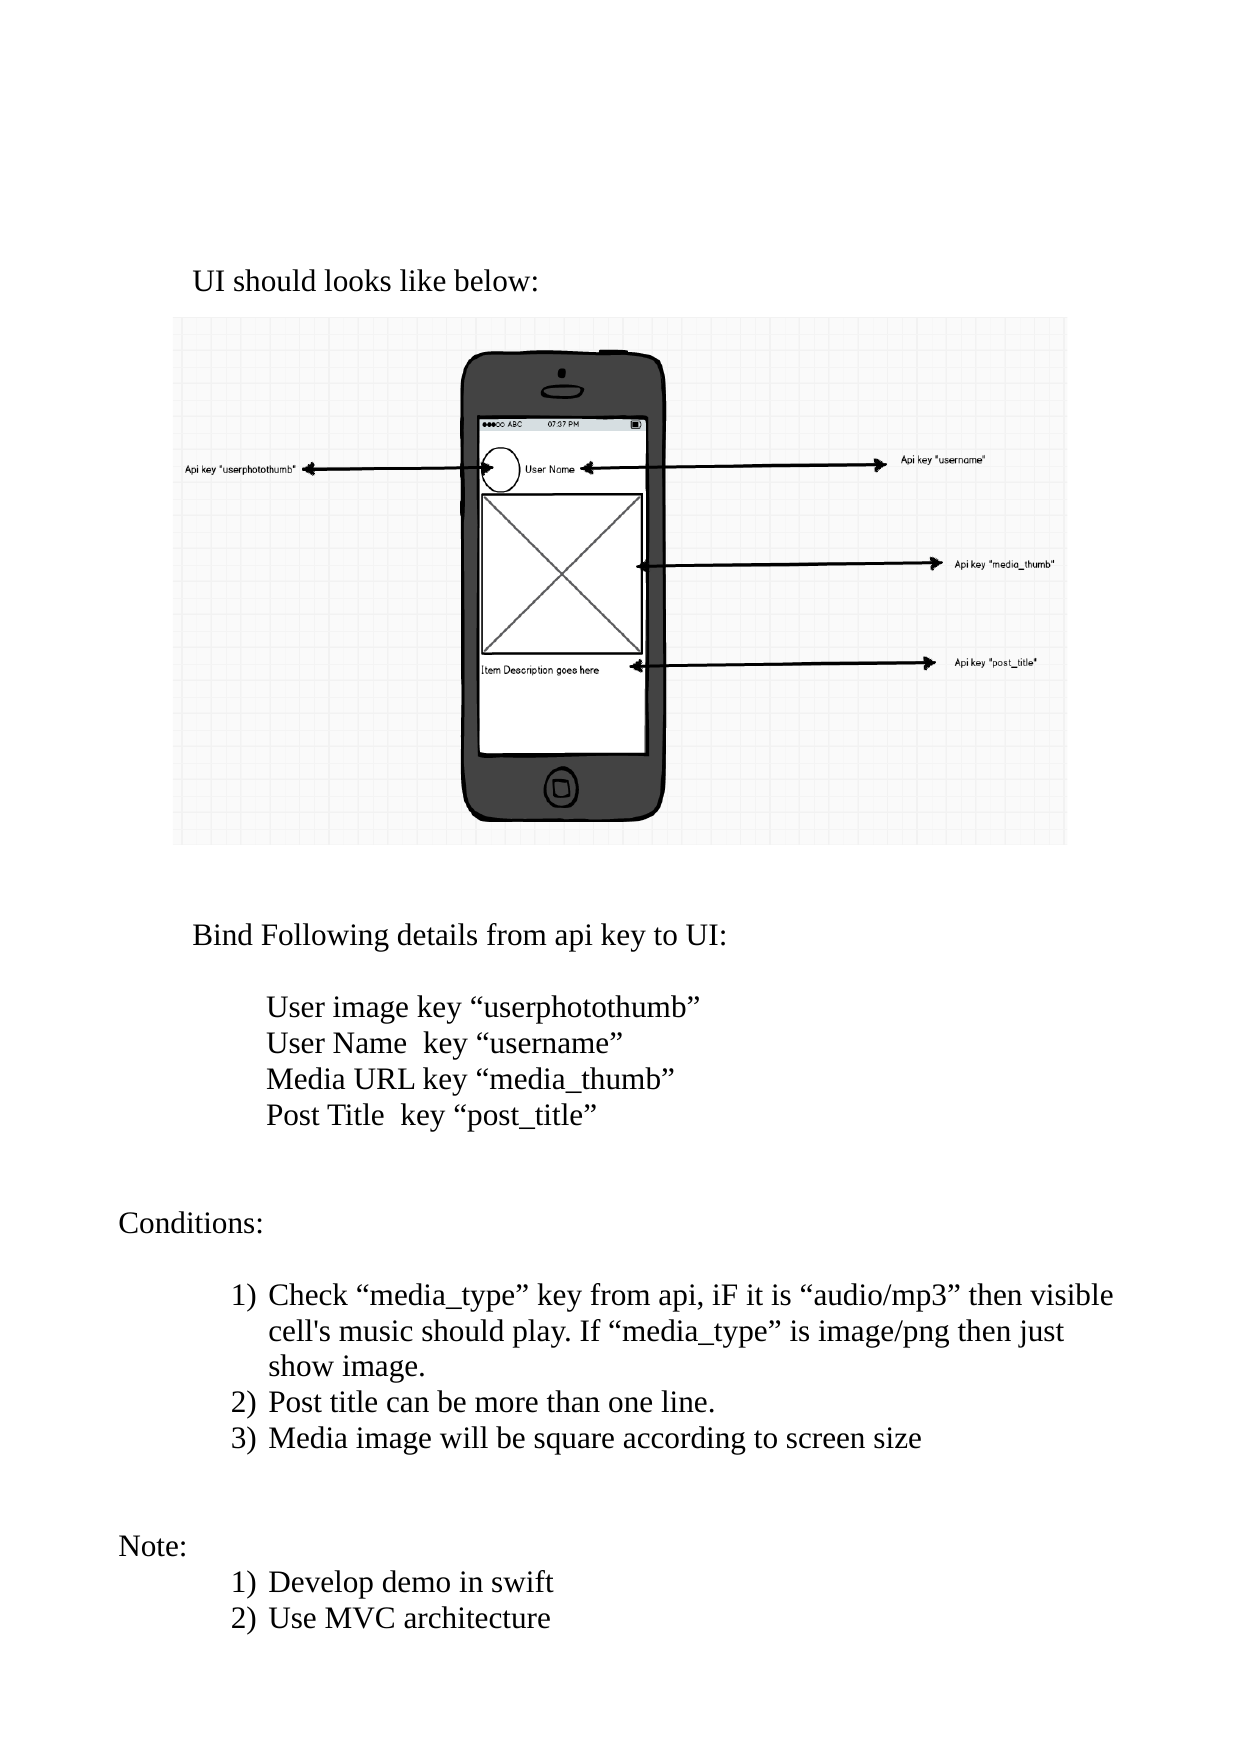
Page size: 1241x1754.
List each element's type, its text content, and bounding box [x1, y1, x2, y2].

text User image key “userphotothumb” [118, 988, 1122, 1024]
text Note: [118, 1527, 1122, 1563]
text UI should looks like below: [118, 262, 1122, 298]
list Use MVC architecture [231, 1599, 1122, 1635]
list Check “media_type” key from api, iF it is “audio/mp3” then visible cell's music should play. If “media_type” is image/png then just show image. [231, 1276, 1122, 1384]
text User Name key “username” [118, 1024, 1122, 1060]
text Media URL key “media_thumb” [118, 1060, 1122, 1096]
picture [172, 317, 1068, 845]
text Post Title key “post_title” [118, 1096, 1122, 1132]
list Media image will be square according to screen size [231, 1419, 1122, 1456]
text Conditions: [118, 1204, 1122, 1240]
list Develop demo in swift [231, 1563, 1122, 1599]
list Post title can be more than one line. [231, 1384, 1122, 1419]
text Bind Following details from api key to UI: [118, 916, 1122, 952]
